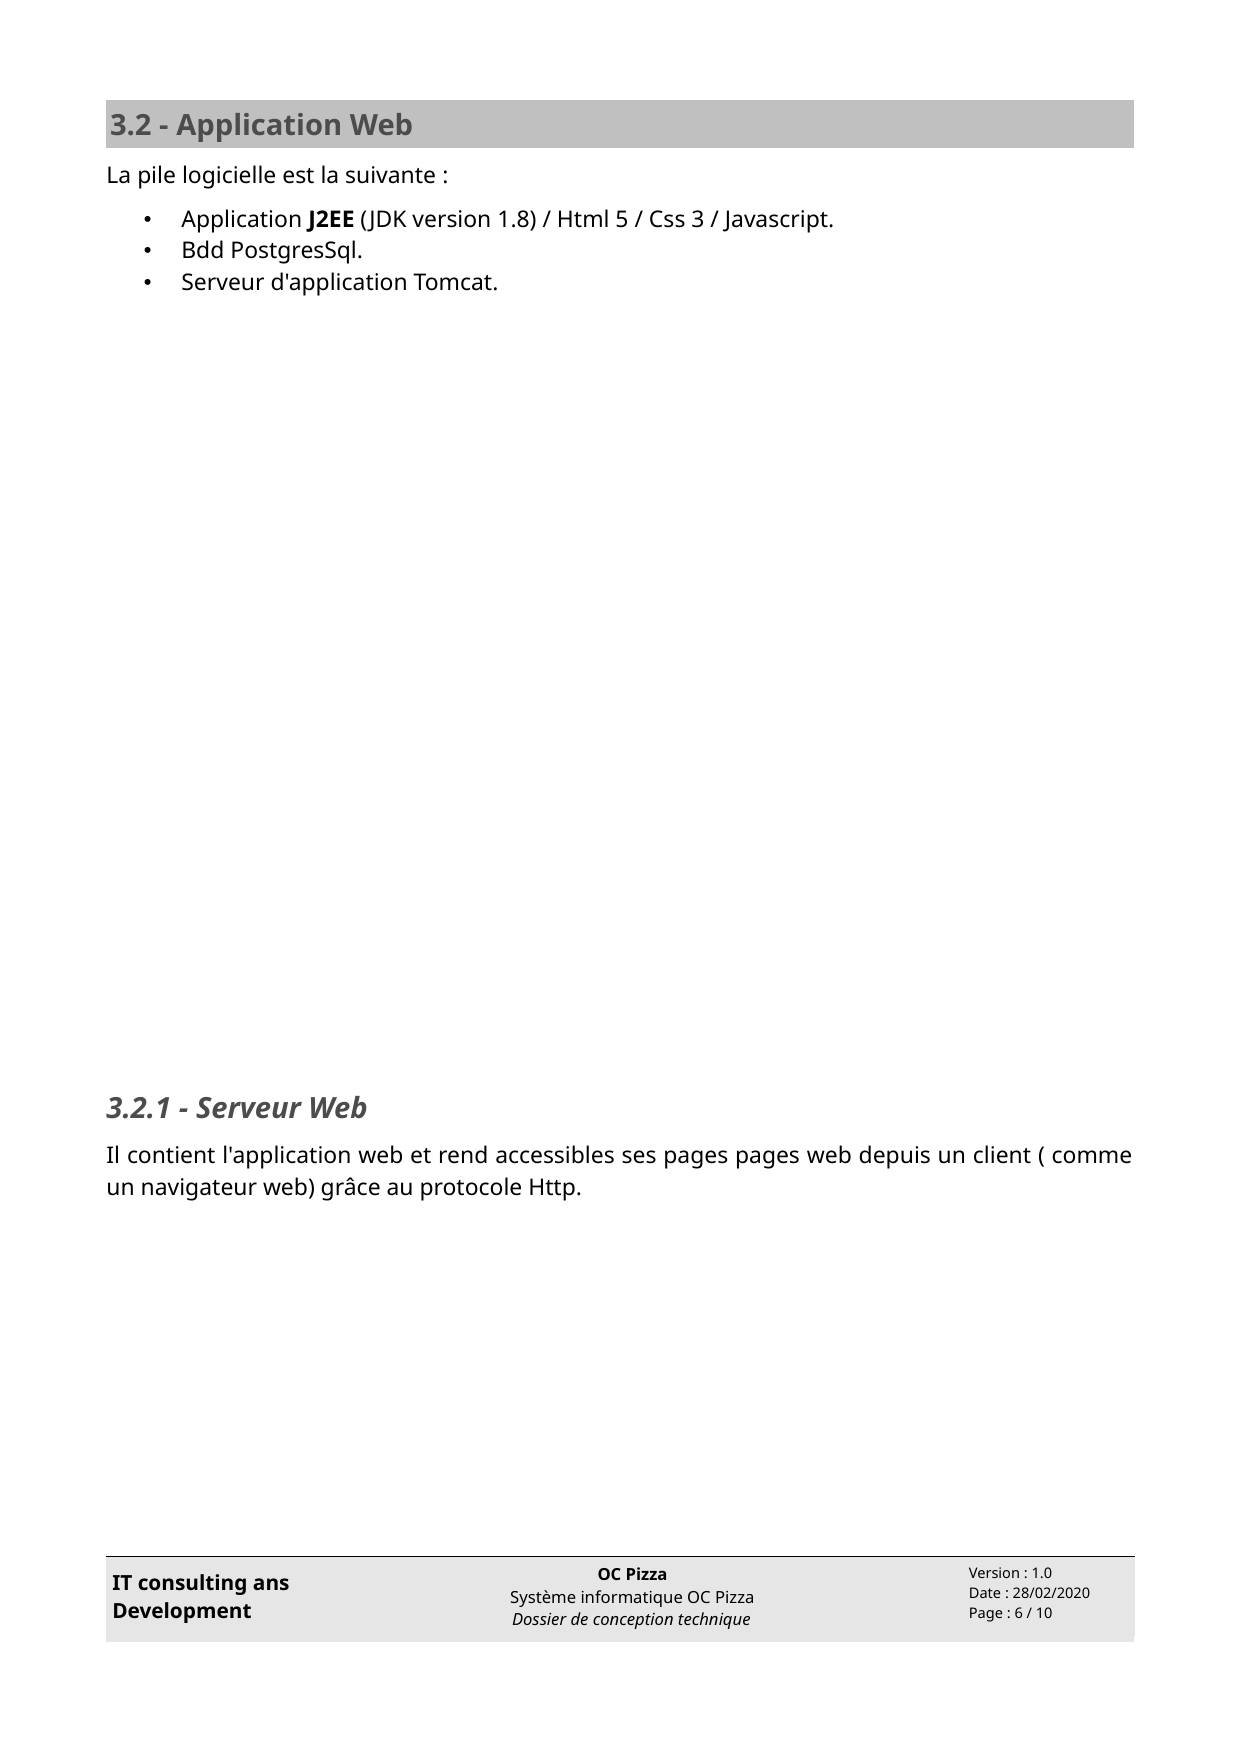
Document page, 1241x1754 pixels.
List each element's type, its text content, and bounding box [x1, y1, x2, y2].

list Application J2EE (JDK version 1.8) / Html 5 / Css 3 / Javascript. [144, 203, 1134, 234]
text La pile logicielle est la suivante : [106, 159, 1134, 191]
text Il contient l'application web et rend accessibles ses pages pages web depuis un client ( comme un navigateur web) grâce au protocole Http. [106, 1139, 1134, 1202]
list Bdd PostgresSql. [144, 234, 1134, 266]
subtitle Serveur Web [106, 1087, 1134, 1127]
list Serveur d'application Tomcat. [144, 266, 1134, 297]
subtitle Application Web [107, 101, 1133, 147]
